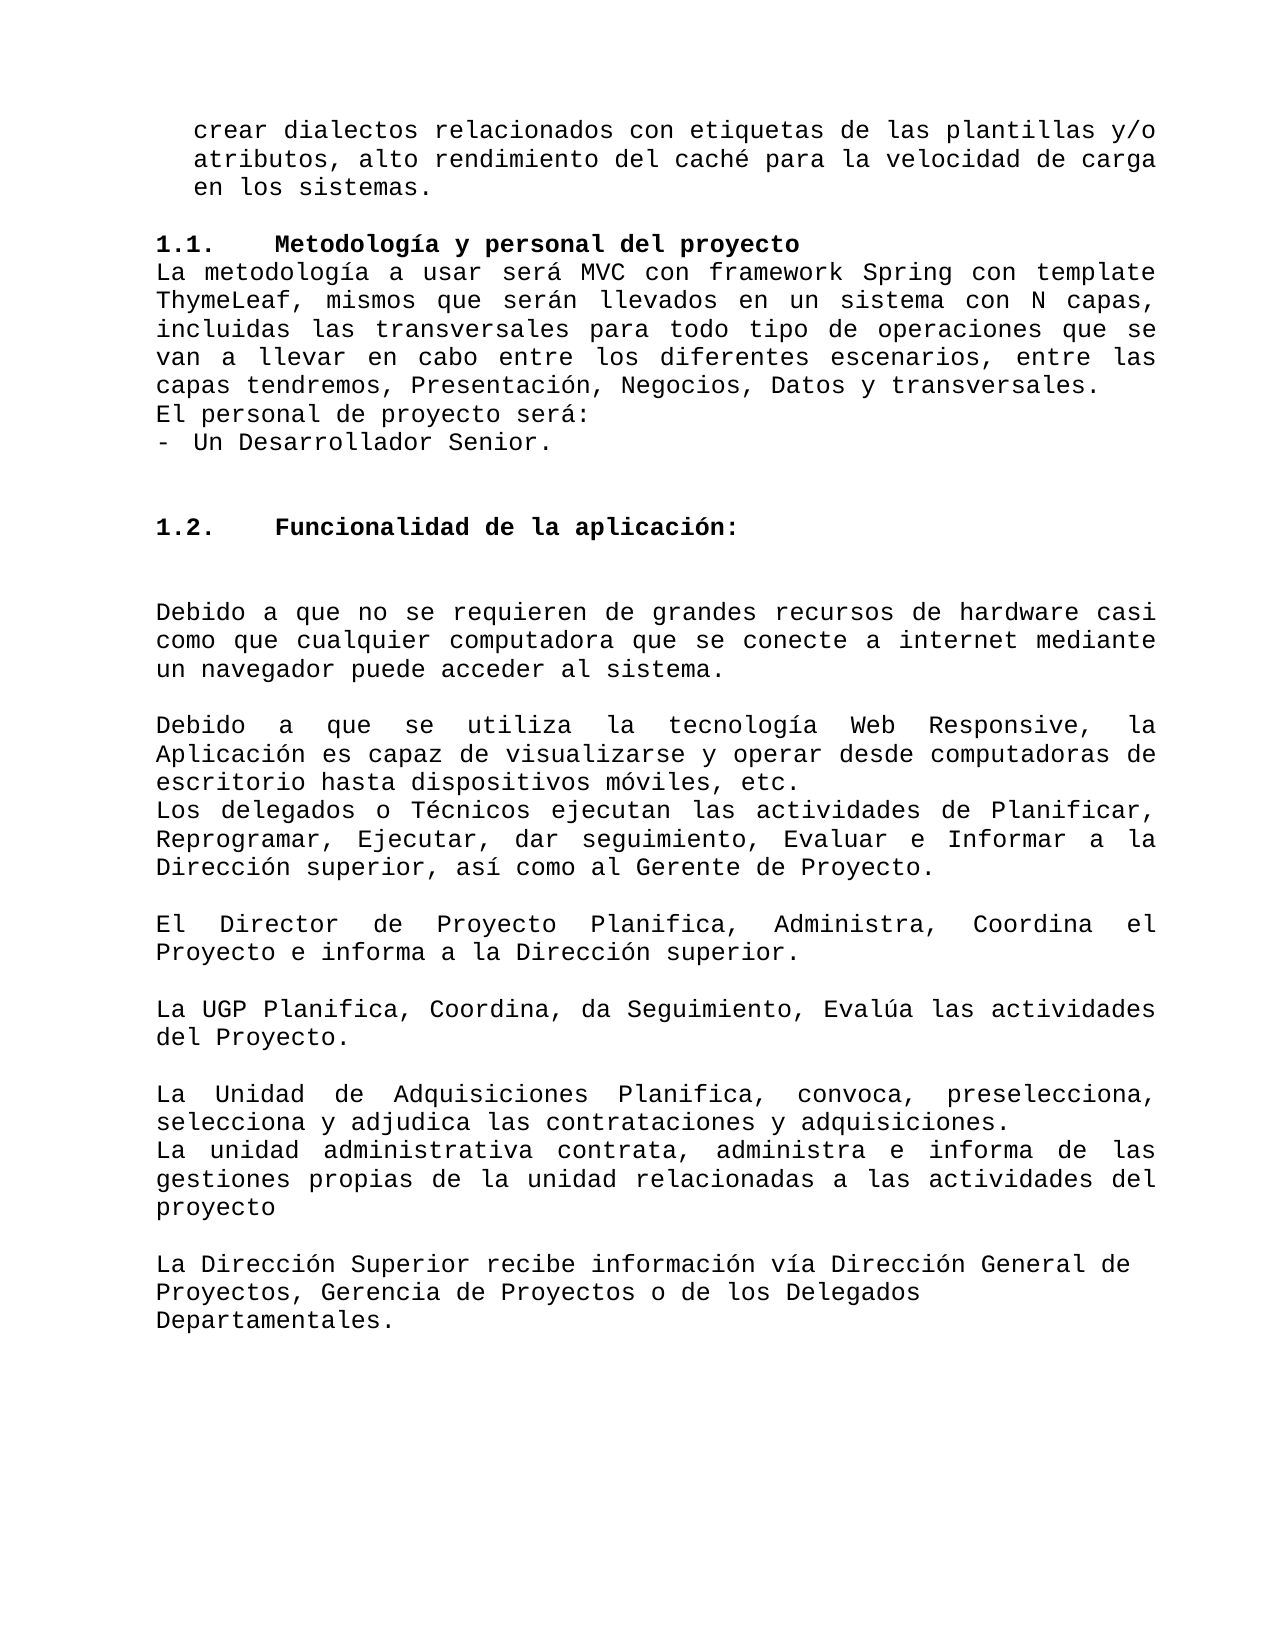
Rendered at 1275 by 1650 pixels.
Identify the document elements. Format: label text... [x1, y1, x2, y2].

list Debido a que se utiliza la tecnología Web Responsive, la Aplicación es capaz de visualizarse y operar desde computadoras de escritorio hasta dispositivos móviles, etc. [156, 713, 1157, 798]
text Los delegados o Técnicos ejecutan las actividades de Planificar, Reprogramar, Ejecutar, dar seguimiento, Evaluar e Informar a la Dirección superior, así como al Gerente de Proyecto. [156, 798, 1157, 883]
list Metodología y personal del proyecto [156, 231, 1157, 260]
list Un Desarrollador Senior. [156, 430, 1157, 458]
text La Dirección Superior recibe información vía Dirección General de Proyectos, Gerencia de Proyectos o de los Delegados Departamentales. [156, 1251, 1157, 1336]
text La unidad administrativa contrata, administra e informa de las gestiones propias de la unidad relacionadas a las actividades del proyecto [156, 1138, 1157, 1223]
list Debido a que no se requieren de grandes recursos de hardware casi como que cualquier computadora que se conecte a internet mediante un navegador puede acceder al sistema. [156, 600, 1157, 685]
text La UGP Planifica, Coordina, da Seguimiento, Evalúa las actividades del Proyecto. [156, 996, 1157, 1053]
list Funcionalidad de la aplicación: [156, 515, 1157, 543]
text El Director de Proyecto Planifica, Administra, Coordina el Proyecto e informa a la Dirección superior. [156, 911, 1157, 968]
text La metodología a usar será MVC con framework Spring con template ThymeLeaf, mismos que serán llevados en un sistema con N capas, incluidas las transversales para todo tipo de operaciones que se van a llevar en cabo entre los diferentes escenarios, entre las capas tendremos, Presentación, Negocios, Datos y transversales. [156, 260, 1157, 401]
list crear dialectos relacionados con etiquetas de las plantillas y/o atributos, alto rendimiento del caché para la velocidad de carga en los sistemas. [193, 118, 1157, 203]
text El personal de proyecto será: [156, 401, 1157, 430]
text La Unidad de Adquisiciones Planifica, convoca, preselecciona, selecciona y adjudica las contrataciones y adquisiciones. [156, 1081, 1157, 1138]
